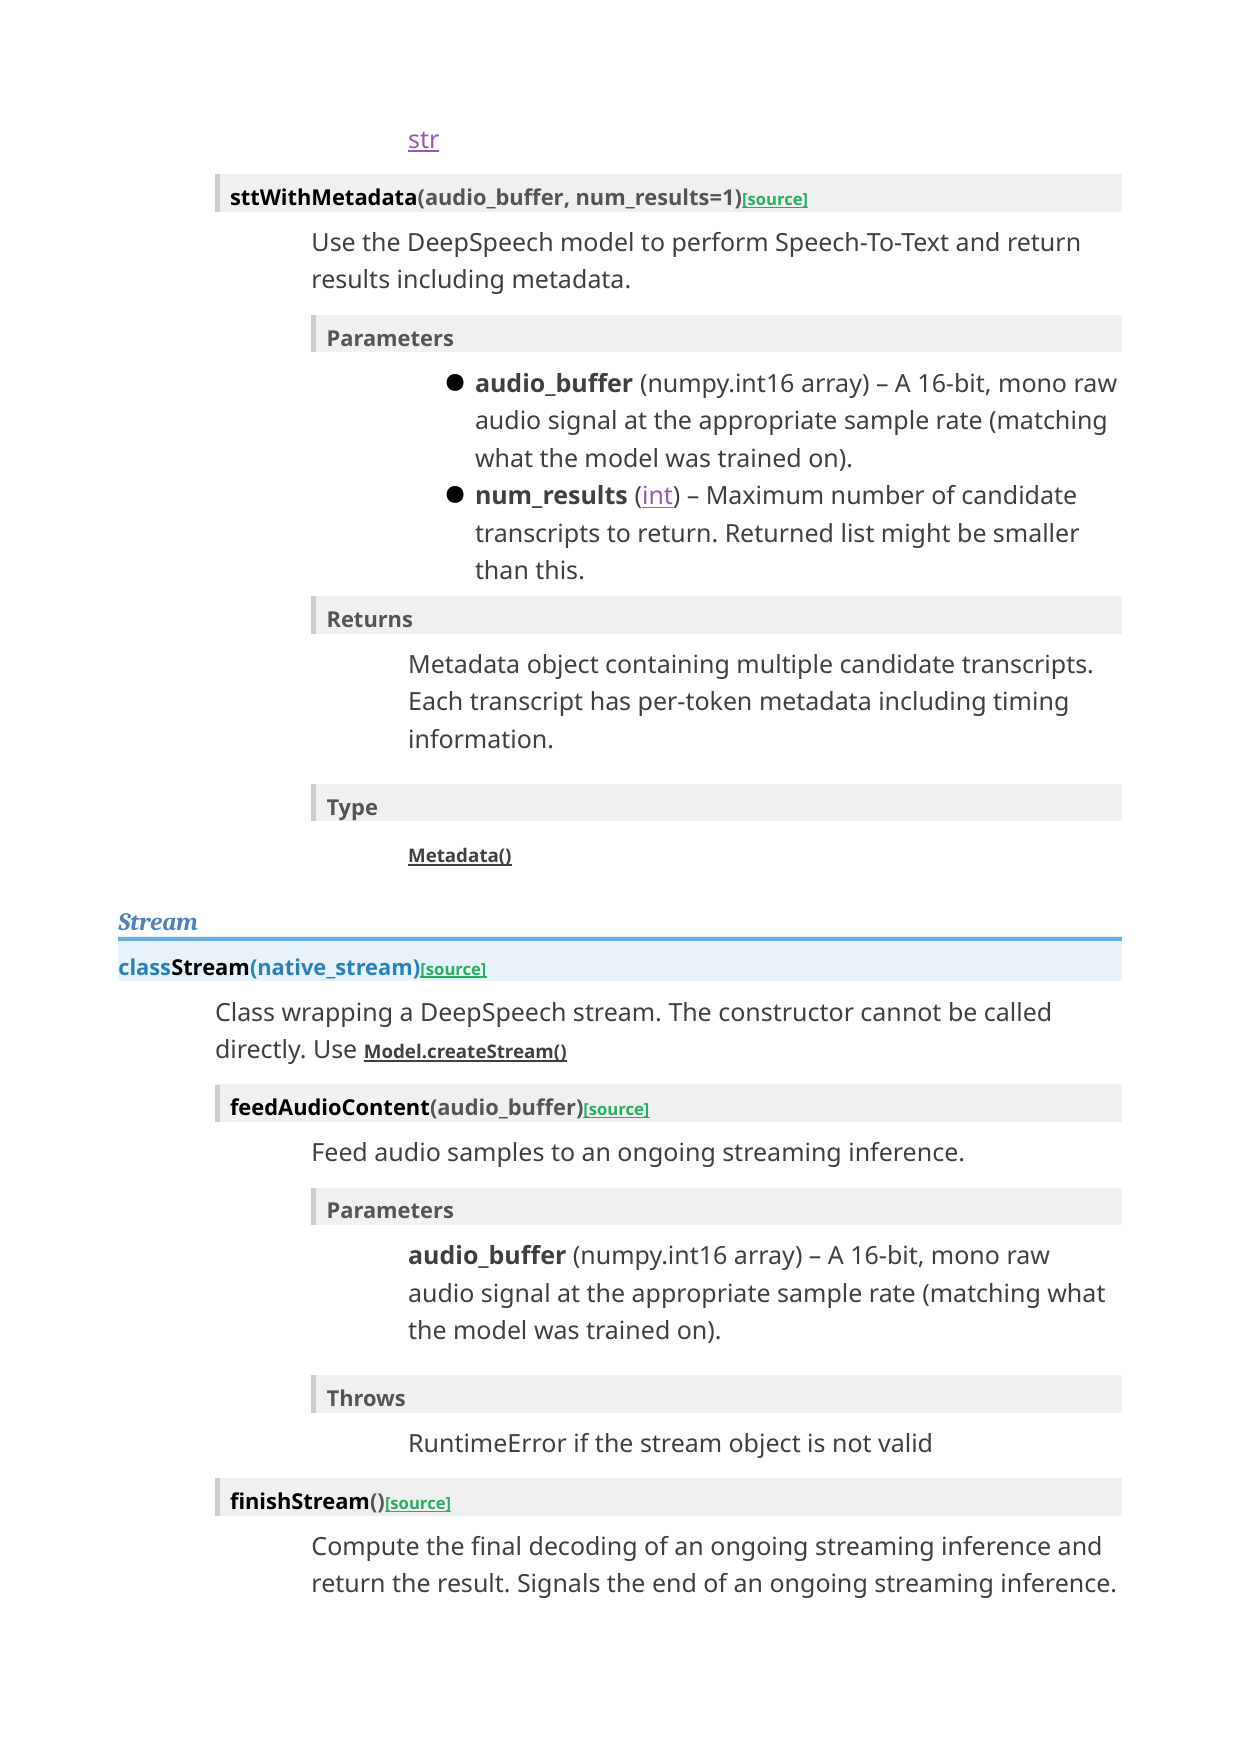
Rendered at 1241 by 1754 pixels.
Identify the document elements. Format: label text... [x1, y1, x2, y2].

subtitle sttWithMetadata(audio_buffer, num_results=1)[source] [220, 174, 1122, 212]
subtitle Parameters [316, 315, 1122, 352]
list Metadata object containing multiple candidate transcripts. Each transcript has per-token metadata including timing information. [408, 643, 1122, 756]
list Use the DeepSpeech model to perform Speech-To-Text and return results including metadata. [311, 221, 1122, 296]
subtitle Parameters [316, 1188, 1122, 1225]
subtitle classStream(native_stream)[source] [118, 941, 1122, 981]
list RuntimeError if the stream object is not valid [408, 1422, 1122, 1459]
list Feed audio samples to an ongoing streaming inference. [311, 1131, 1122, 1169]
subtitle finishStream()[source] [220, 1478, 1122, 1516]
subtitle Type [316, 784, 1122, 821]
list audio_buffer (numpy.int16 array) – A 16-bit, mono raw audio signal at the appropriate sample rate (matching what the model was trained on). [408, 1234, 1122, 1347]
subtitle Returns [316, 596, 1122, 634]
list Class wrapping a DeepSpeech stream. The constructor cannot be called directly. Use Model.createStream() [215, 991, 1122, 1066]
list audio_buffer (numpy.int16 array) – A 16-bit, mono raw audio signal at the appropriate sample rate (matching what the model was trained on). [445, 362, 1122, 474]
subtitle Stream [118, 908, 1122, 936]
list num_results (int) – Maximum number of candidate transcripts to return. Returned list might be smaller than this. [445, 474, 1122, 587]
list Compute the final decoding of an ongoing streaming inference and return the result. Signals the end of an ongoing streaming inference. [311, 1525, 1122, 1600]
list Metadata() [408, 831, 1122, 868]
subtitle feedAudioContent(audio_buffer)[source] [215, 1084, 1122, 1122]
subtitle Throws [316, 1375, 1122, 1413]
list str [408, 118, 1122, 156]
